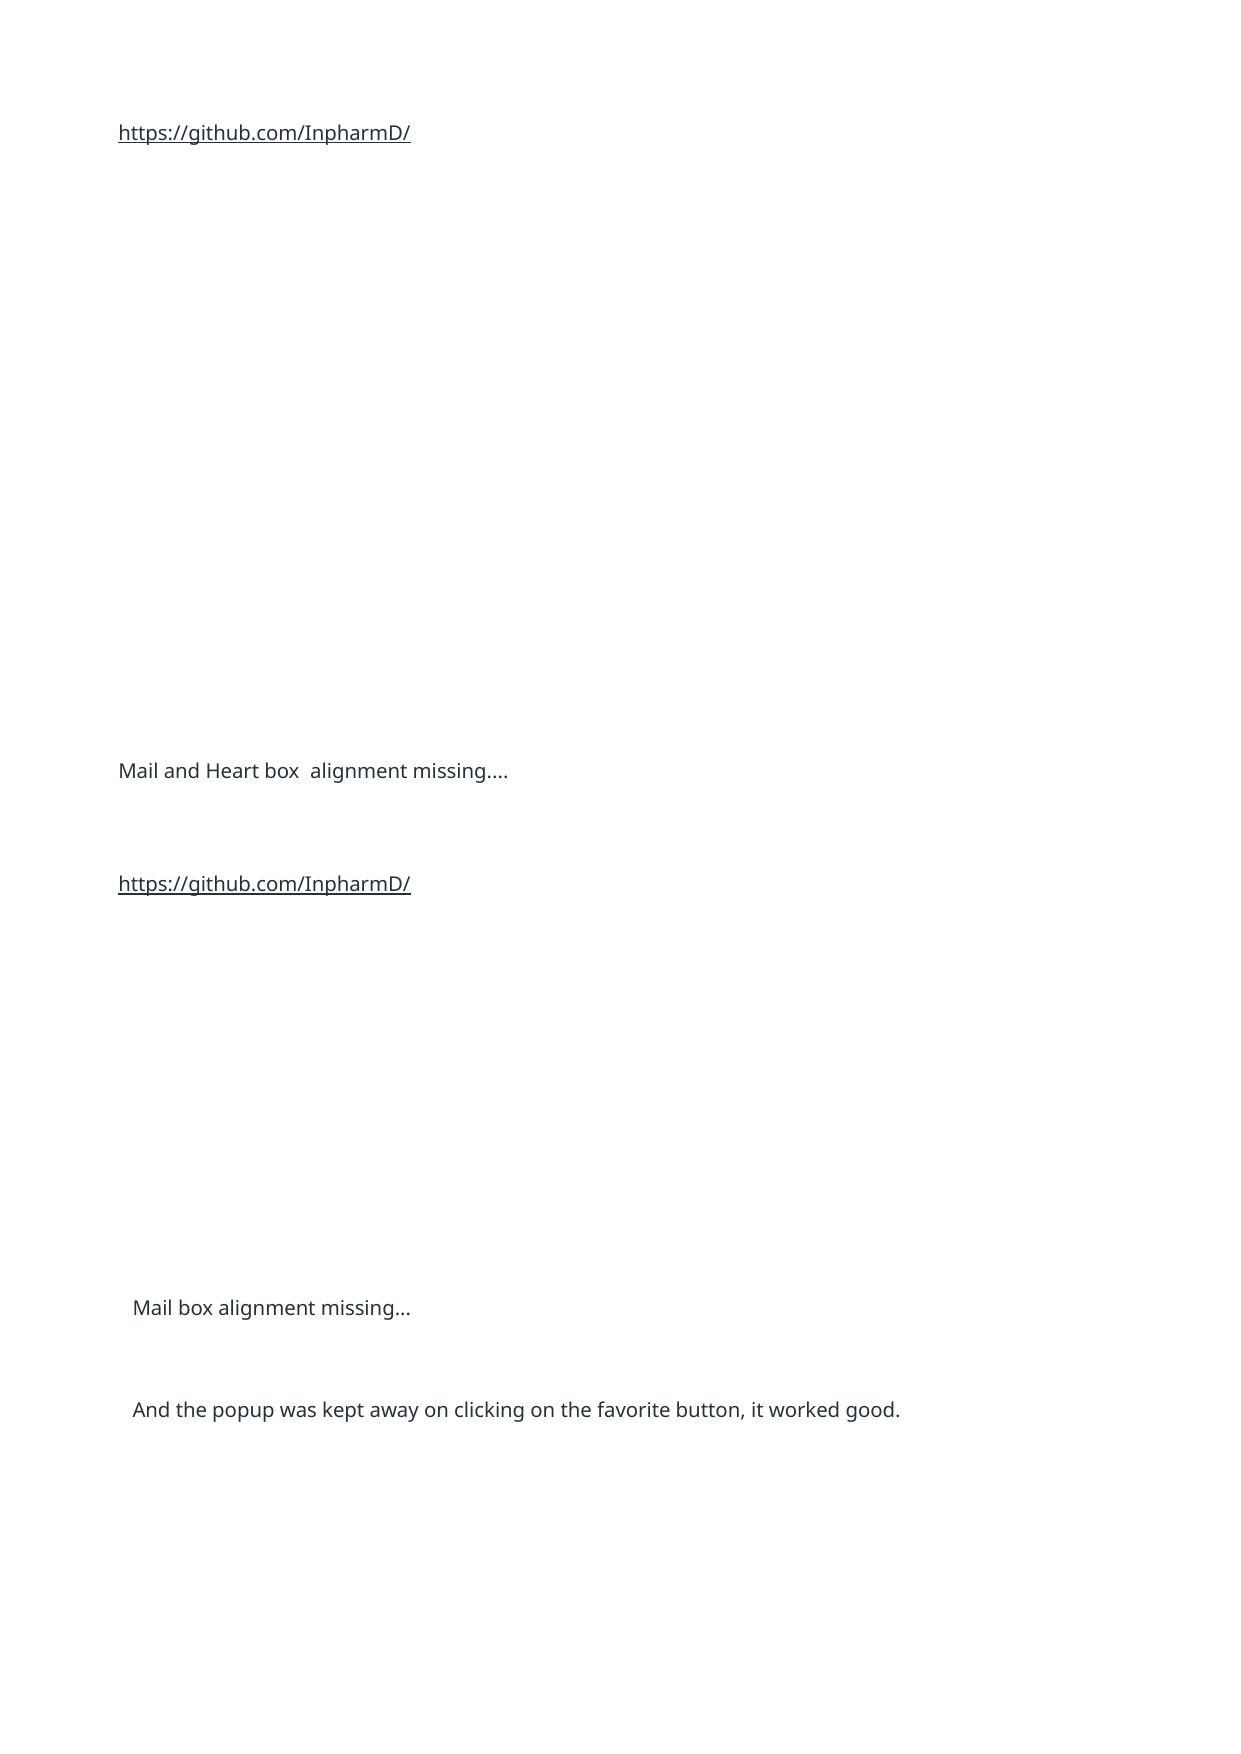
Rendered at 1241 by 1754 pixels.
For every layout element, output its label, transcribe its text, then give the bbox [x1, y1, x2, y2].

text https://github.com/InpharmD/ [118, 870, 1122, 898]
text Mail and Heart box alignment missing.... [118, 757, 1122, 784]
text https://github.com/InpharmD/ [118, 118, 1122, 146]
text And the popup was kept away on clicking on the favorite button, it worked good. [132, 1396, 1108, 1423]
text Mail box alignment missing... [132, 1294, 1108, 1321]
